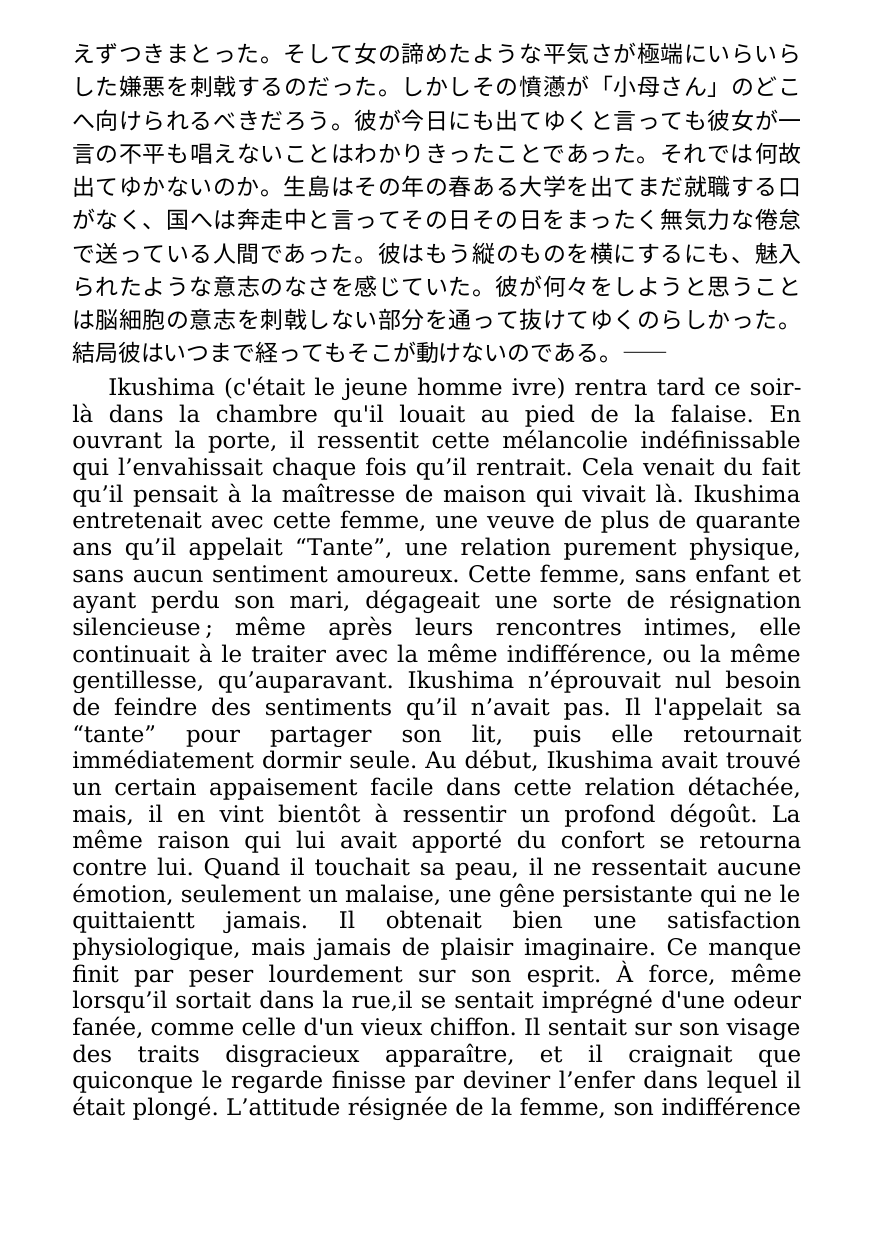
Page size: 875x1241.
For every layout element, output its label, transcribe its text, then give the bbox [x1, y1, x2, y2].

text えずつきまとった。そして女の諦めたような平気さが極端にいらいらした嫌悪を刺戟するのだった。しかしその憤懣が「小母さん」のどこへ向けられるべきだろう。彼が今日にも出てゆくと言っても彼女が一言の不平も唱えないことはわかりきったことであった。それでは何故出てゆかないのか。生島はその年の春ある大学を出てまだ就職する口がなく、国へは奔走中と言ってその日その日をまったく無気力な倦怠で送っている人間であった。彼はもう縦のものを横にするにも、魅入られたような意志のなさを感じていた。彼が何々をしようと思うことは脳細胞の意志を刺戟しない部分を通って抜けてゆくのらしかった。結局彼はいつまで経ってもそこが動けないのである。―― [72, 36, 802, 368]
text Ikushima (c'était le jeune homme ivre) rentra tard ce soir-là dans la chambre qu'il louait au pied de la falaise. En ouvrant la porte, il ressentit cette mélancolie indéfinissable qui l’envahissait chaque fois qu’il rentrait. Cela venait du fait qu’il pensait à la maîtresse de maison qui vivait là. Ikushima entretenait avec cette femme, une veuve de plus de quarante ans qu’il appelait “Tante”, une relation purement physique, sans aucun sentiment amoureux. Cette femme, sans enfant et ayant perdu son mari, dégageait une sorte de résignation silencieuse ; même après leurs rencontres intimes, elle continuait à le traiter avec la même indifférence, ou la même gentillesse, qu’auparavant. Ikushima n’éprouvait nul besoin de feindre des sentiments qu’il n’avait pas. Il l'appelait sa “tante” pour partager son lit, puis elle retournait immédiatement dormir seule. Au début, Ikushima avait trouvé un certain appaisement facile dans cette relation détachée, mais, il en vint bientôt à ressentir un profond dégoût. La même raison qui lui avait apporté du confort se retourna contre lui. Quand il touchait sa peau, il ne ressentait aucune émotion, seulement un malaise, une gêne persistante qui ne le quittaientt jamais. Il obtenait bien une satisfaction physiologique, mais jamais de plaisir imaginaire. Ce manque finit par peser lourdement sur son esprit. À force, même lorsqu’il sortait dans la rue,il se sentait imprégné d'une odeur fanée, comme celle d'un vieux chiffon. Il sentait sur son visage des traits disgracieux apparaître, et il craignait que quiconque le regarde finisse par deviner l’enfer dans lequel il était plongé. L’attitude résignée de la femme, son indifférence [72, 374, 802, 1121]
